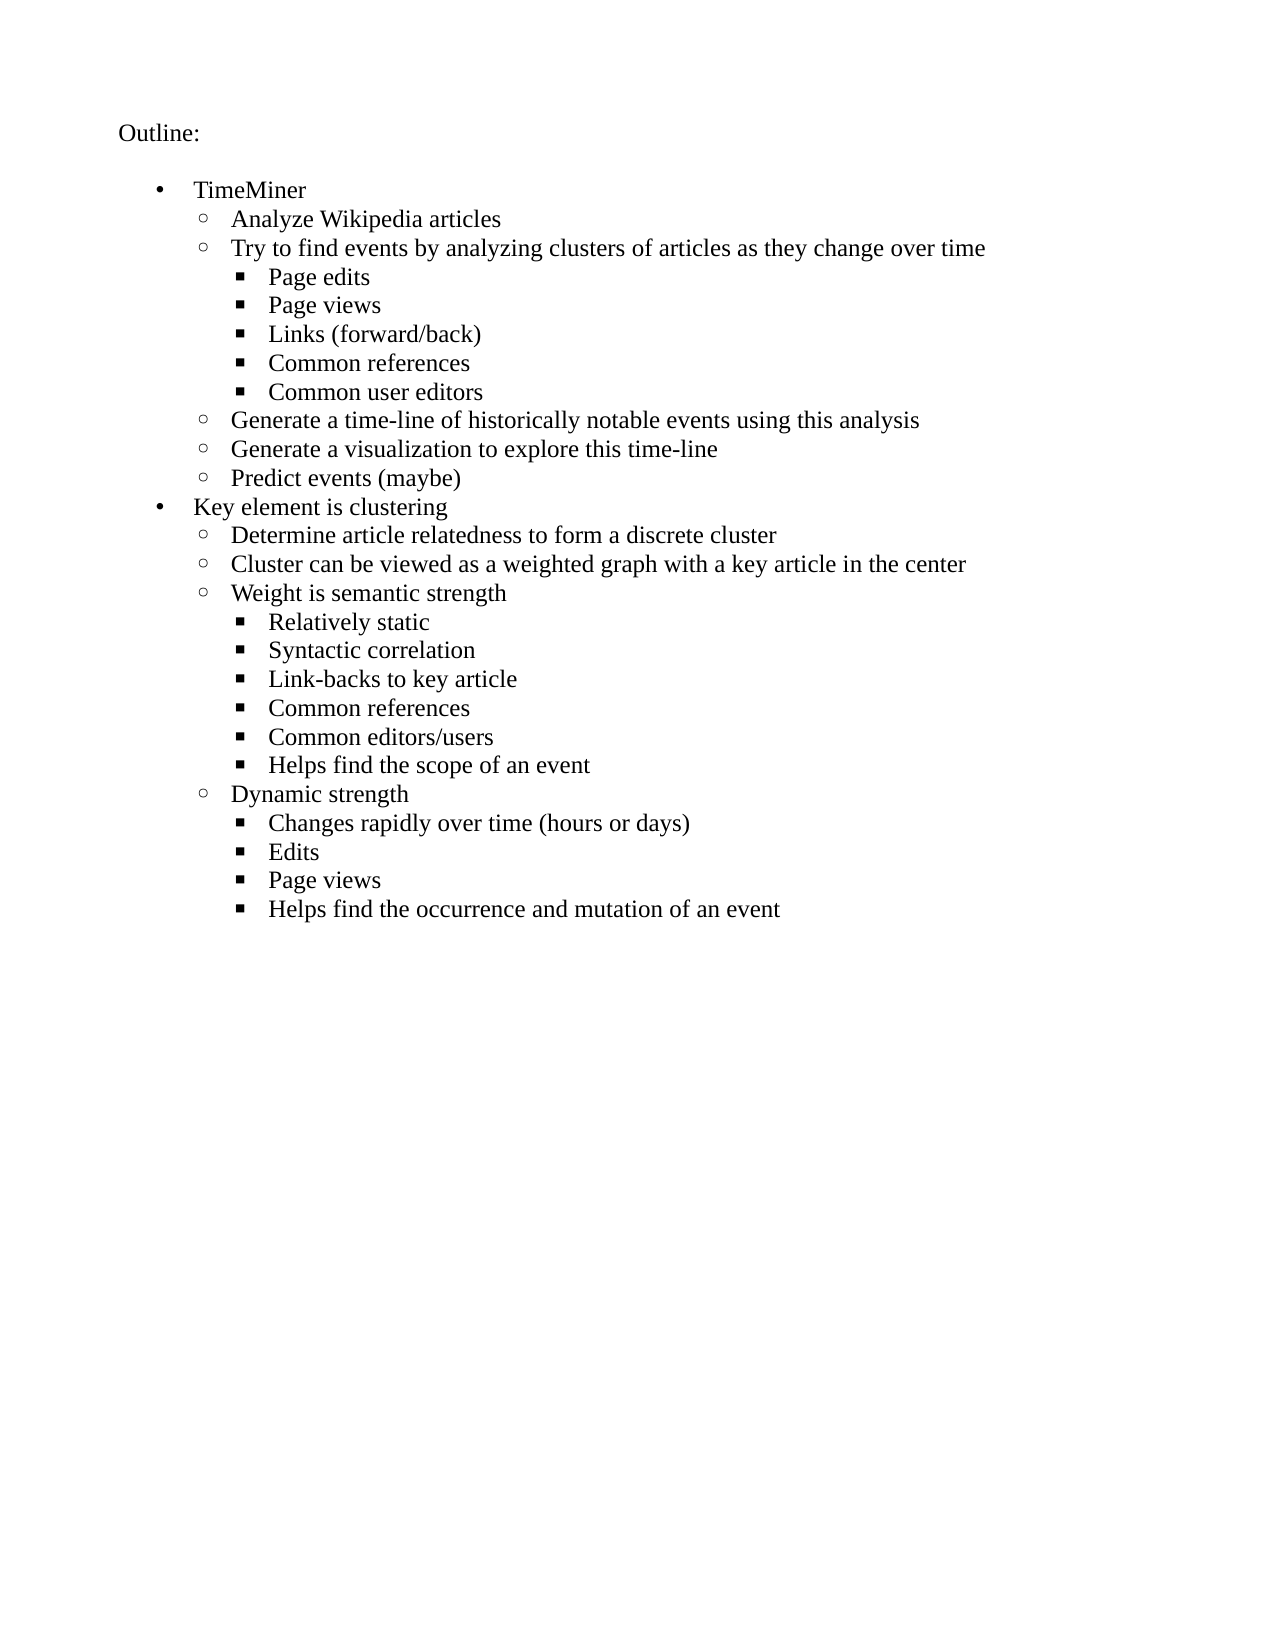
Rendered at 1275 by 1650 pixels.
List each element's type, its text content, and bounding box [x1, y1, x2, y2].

list Link-backs to key article [231, 664, 1157, 693]
list Generate a time-line of historically notable events using this analysis [193, 406, 1157, 434]
list Relatively static [231, 607, 1157, 636]
list Edits [231, 837, 1157, 866]
list Helps find the scope of an event [231, 751, 1157, 779]
list Analyze Wikipedia articles [193, 204, 1157, 233]
list Page views [231, 291, 1157, 319]
list Weight is semantic strength [193, 578, 1157, 607]
list Key element is clustering [156, 492, 1157, 521]
list Common user editors [231, 377, 1157, 406]
list Page views [231, 866, 1157, 894]
list Common references [231, 693, 1157, 722]
list Generate a visualization to explore this time-line [193, 434, 1157, 463]
list Links (forward/back) [231, 319, 1157, 348]
list Predict events (maybe) [193, 463, 1157, 492]
list TimeMiner [156, 176, 1157, 204]
list Try to find events by analyzing clusters of articles as they change over time [193, 233, 1157, 262]
list Helps find the occurrence and mutation of an event [231, 894, 1157, 923]
text Outline: [118, 118, 1157, 147]
list Changes rapidly over time (hours or days) [231, 808, 1157, 837]
list Page edits [231, 262, 1157, 291]
list Determine article relatedness to form a discrete cluster [193, 521, 1157, 549]
list Dynamic strength [193, 779, 1157, 808]
list Common editors/users [231, 722, 1157, 751]
list Syntactic correlation [231, 636, 1157, 664]
list Cluster can be viewed as a weighted graph with a key article in the center [193, 549, 1157, 578]
list Common references [231, 348, 1157, 377]
